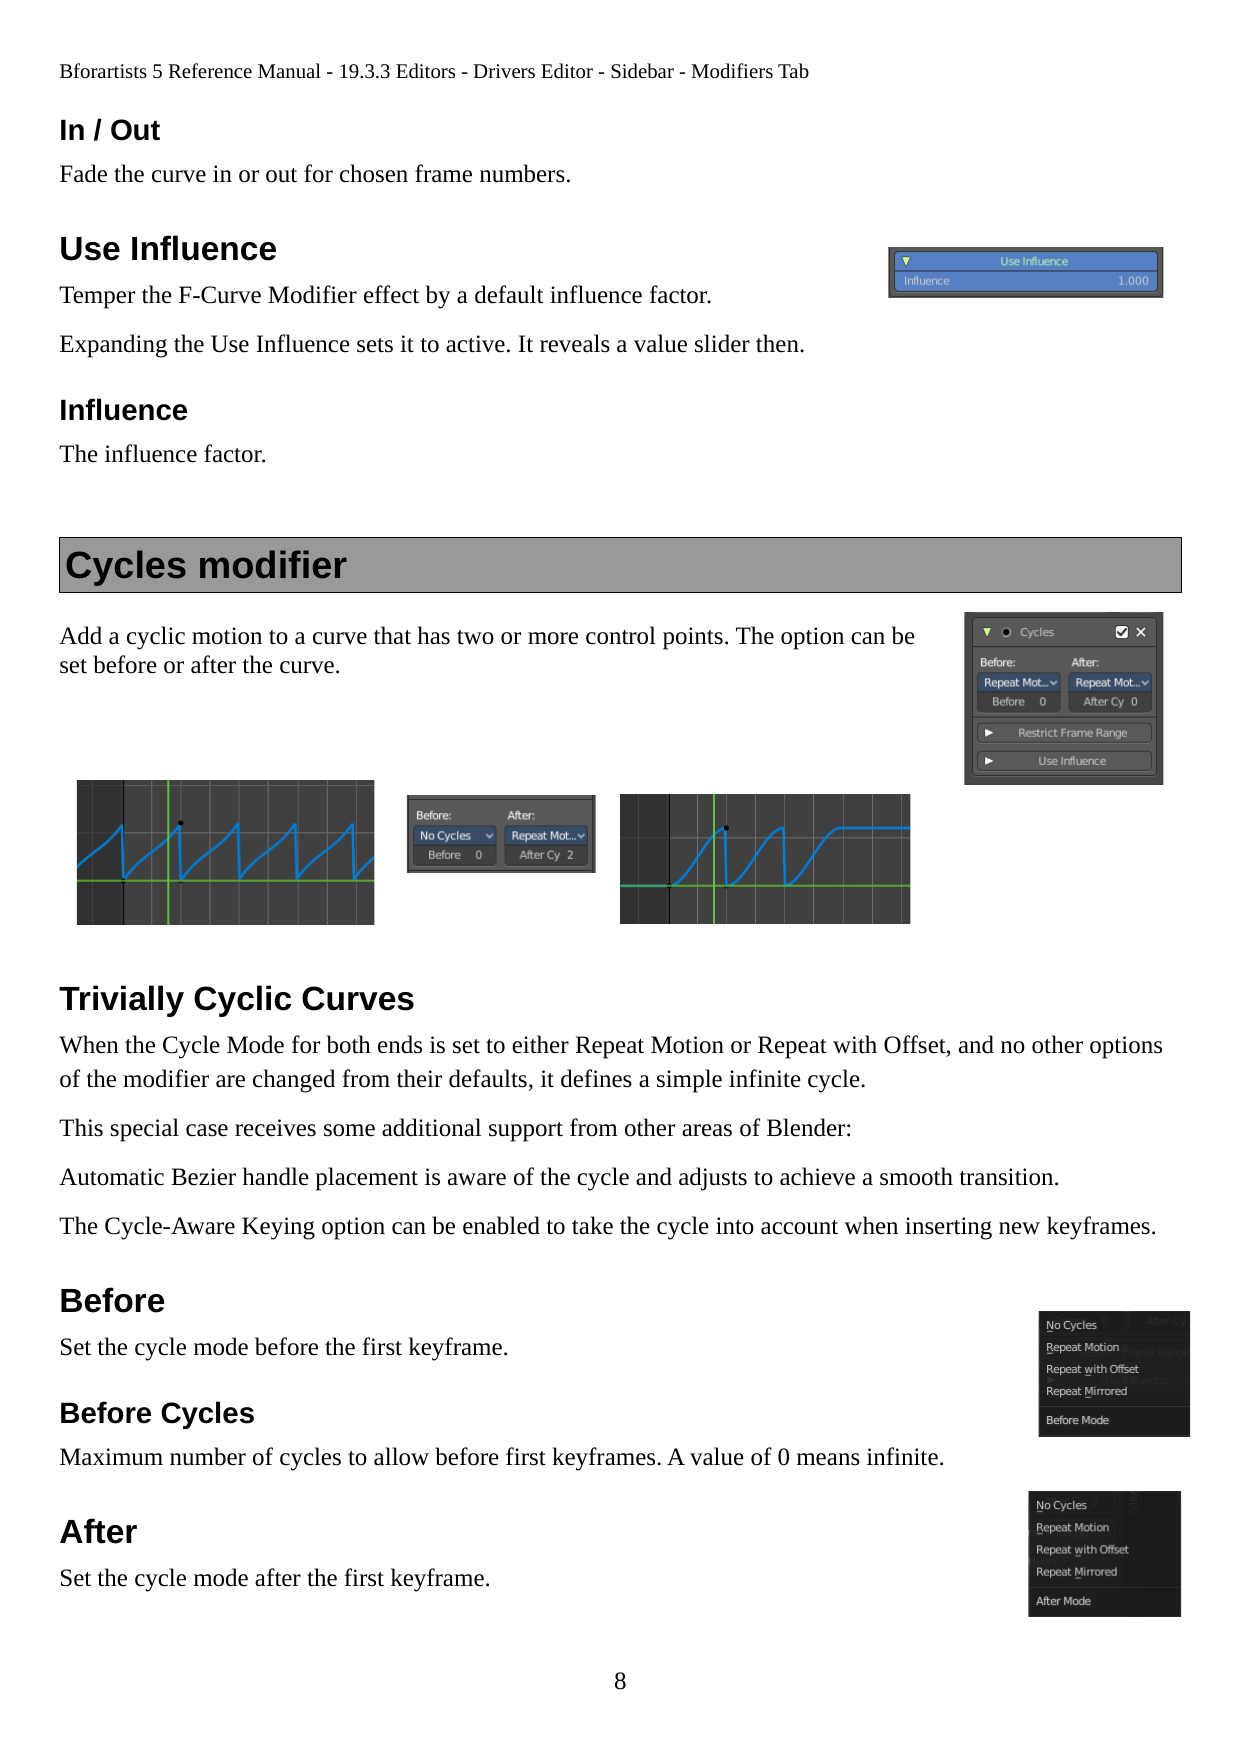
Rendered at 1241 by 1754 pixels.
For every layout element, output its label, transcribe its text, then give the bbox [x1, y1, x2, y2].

table_header Cycles modifier [60, 538, 1181, 592]
subtitle Before [59, 1281, 1181, 1320]
subtitle Trivially Cyclic Curves [59, 979, 1181, 1017]
text This special case receives some additional support from other areas of Blender: [59, 1113, 1181, 1142]
text Temper the F-Curve Modifier effect by a default influence factor. [59, 280, 1181, 309]
text Set the cycle mode before the first keyframe. [59, 1332, 1038, 1361]
text Fade the curve in or out for chosen frame numbers. [59, 159, 1181, 188]
subtitle In / Out [59, 113, 1181, 146]
text Expanding the Use Influence sets it to active. It reveals a value slider then. [59, 329, 1181, 358]
subtitle After [59, 1512, 1028, 1551]
subtitle Before Cycles [59, 1396, 1038, 1430]
text When the Cycle Mode for both ends is set to either Repeat Motion or Repeat with Offset, and no other options of the modifier are changed from their defaults, it defines a simple infinite cycle. [59, 1030, 1181, 1093]
picture [76, 780, 375, 925]
text Set the cycle mode after the first keyframe. [59, 1563, 1028, 1592]
text Automatic Bezier handle placement is aware of the cycle and adjusts to achieve a smooth transition. [59, 1162, 1181, 1191]
picture [1028, 1491, 1182, 1617]
subtitle Influence [59, 393, 1181, 426]
picture [620, 794, 911, 924]
text The Cycle-Aware Keying option can be enabled to take the cycle into account when inserting new keyframes. [59, 1211, 1181, 1240]
picture [964, 612, 1164, 785]
text Add a cyclic motion to a curve that has two or more control points. The option can be set before or after the curve. [59, 621, 964, 678]
text Maximum number of cycles to allow before first keyframes. A value of 0 means infinite. [59, 1442, 1181, 1471]
picture [1038, 1311, 1191, 1437]
picture [888, 247, 1164, 298]
picture [406, 795, 596, 873]
text The influence factor. [59, 439, 1181, 468]
subtitle Use Influence [59, 229, 1181, 267]
